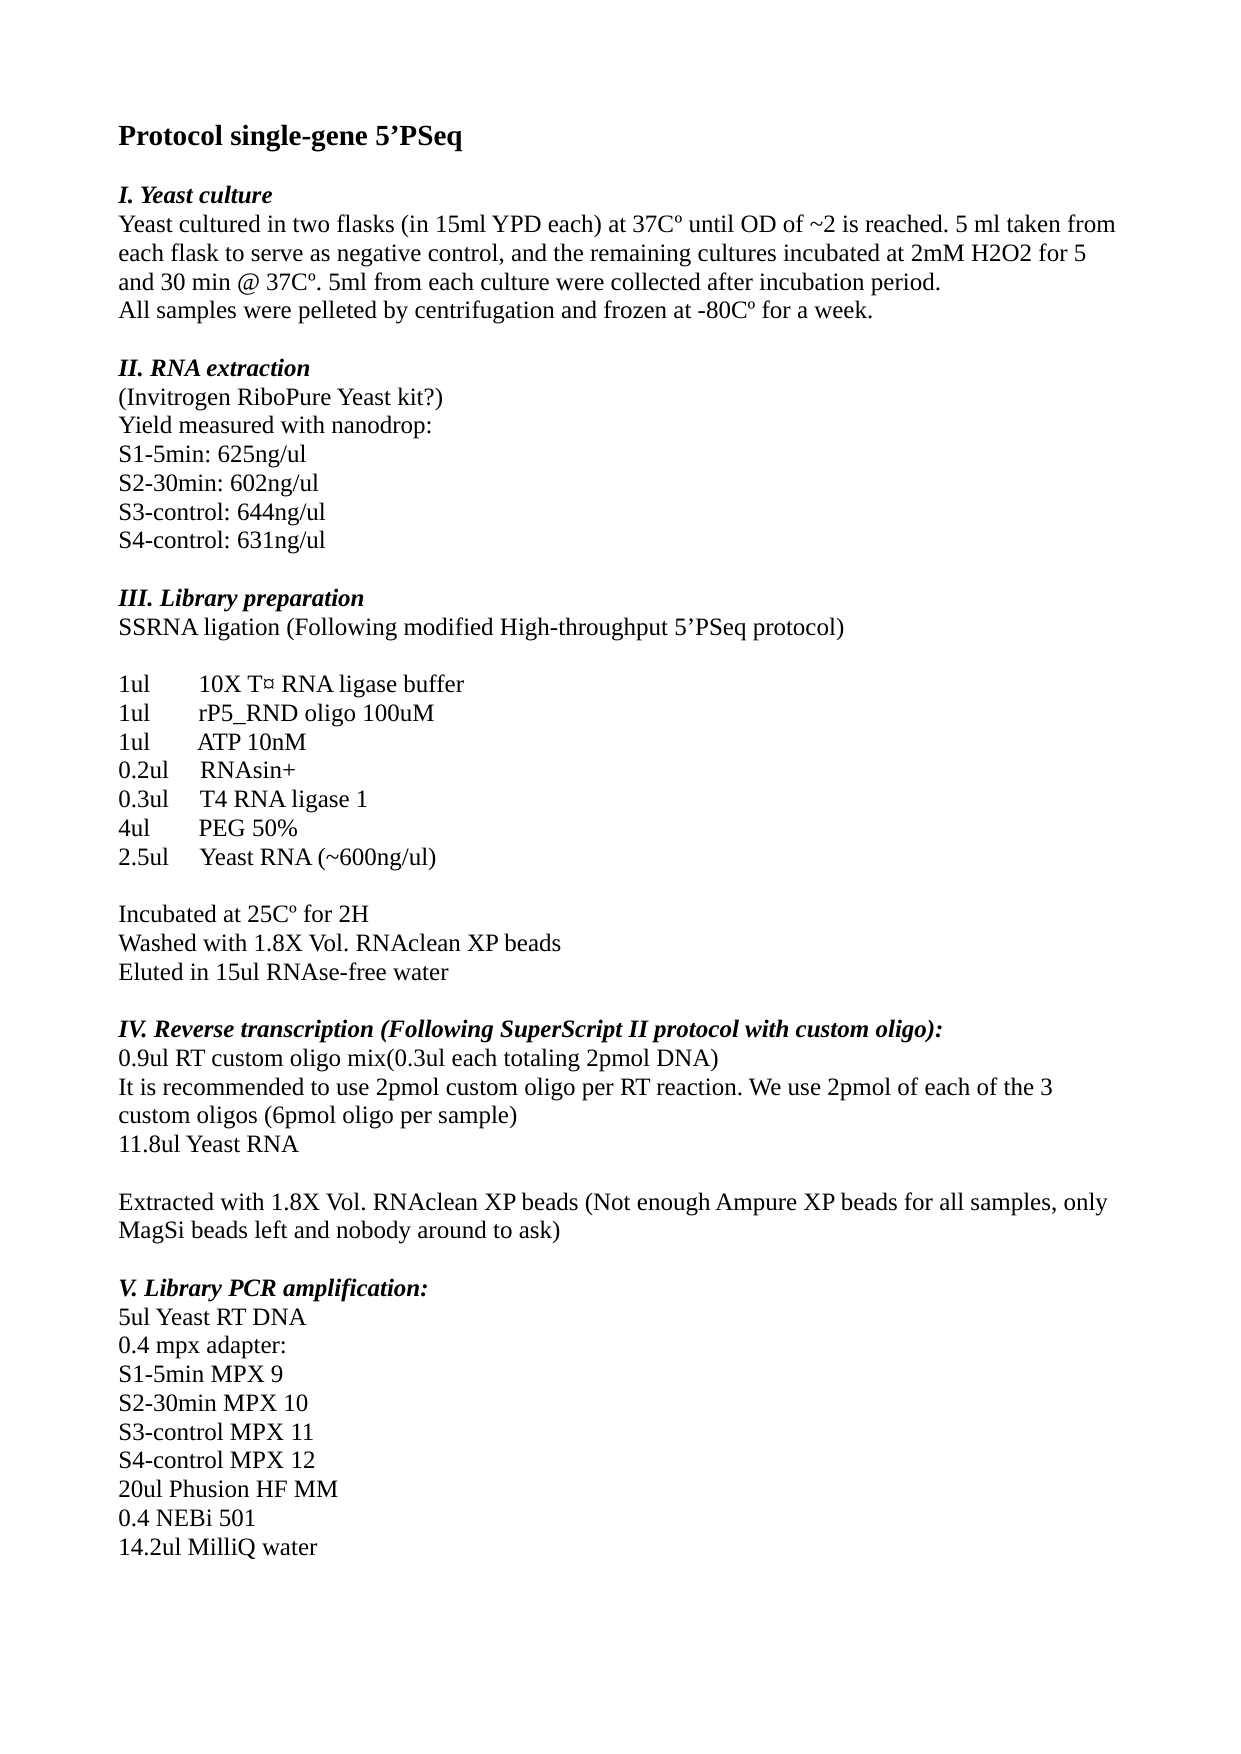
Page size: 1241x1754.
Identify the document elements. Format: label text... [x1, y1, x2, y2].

text 0.2ul RNAsin+ [118, 755, 1122, 784]
text IV. Reverse transcription (Following SuperScript II protocol with custom oligo): [118, 1014, 1122, 1043]
text 1ul rP5_RND oligo 100uM [118, 698, 1122, 727]
text (Invitrogen RiboPure Yeast kit?) [118, 382, 1122, 410]
text Yield measured with nanodrop: [118, 410, 1122, 439]
text S1-5min MPX 9 [118, 1359, 1122, 1388]
text 1ul ATP 10nM [118, 727, 1122, 755]
text 4ul PEG 50% [118, 813, 1122, 842]
text S2-30min: 602ng/ul [118, 468, 1122, 497]
text Eluted in 15ul RNAse-free water [118, 957, 1122, 985]
text S4-control: 631ng/ul [118, 525, 1122, 554]
text 2.5ul Yeast RNA (~600ng/ul) [118, 842, 1122, 870]
text 14.2ul MilliQ water [118, 1532, 1122, 1560]
text III. Library preparation [118, 583, 1122, 612]
text S2-30min MPX 10 [118, 1388, 1122, 1417]
text Washed with 1.8X Vol. RNAclean XP beads [118, 928, 1122, 957]
text I. Yeast culture [118, 180, 1122, 209]
text S1-5min: 625ng/ul [118, 439, 1122, 468]
text S4-control MPX 12 [118, 1445, 1122, 1474]
text Incubated at 25Cº for 2H [118, 899, 1122, 928]
text 5ul Yeast RT DNA [118, 1302, 1122, 1330]
text 1ul 10X T¤ RNA ligase buffer [118, 669, 1122, 698]
text II. RNA extraction [118, 353, 1122, 382]
text All samples were pelleted by centrifugation and frozen at -80Cº for a week. [118, 295, 1122, 324]
text 0.3ul T4 RNA ligase 1 [118, 784, 1122, 813]
text V. Library PCR amplification: [118, 1273, 1122, 1302]
text Extracted with 1.8X Vol. RNAclean XP beads (Not enough Ampure XP beads for all samples, only MagSi beads left and nobody around to ask) [118, 1187, 1122, 1244]
text 11.8ul Yeast RNA [118, 1129, 1122, 1158]
text 0.4 NEBi 501 [118, 1503, 1122, 1532]
text 0.4 mpx adapter: [118, 1330, 1122, 1359]
text SSRNA ligation (Following modified High-throughput 5’PSeq protocol) [118, 612, 1122, 640]
text Protocol single-gene 5’PSeq [118, 118, 1122, 152]
text S3-control MPX 11 [118, 1417, 1122, 1445]
text It is recommended to use 2pmol custom oligo per RT reaction. We use 2pmol of each of the 3 custom oligos (6pmol oligo per sample) [118, 1072, 1122, 1129]
text 0.9ul RT custom oligo mix(0.3ul each totaling 2pmol DNA) [118, 1043, 1122, 1072]
text Yeast cultured in two flasks (in 15ml YPD each) at 37Cº until OD of ~2 is reached. 5 ml taken from each flask to serve as negative control, and the remaining cultures incubated at 2mM H2O2 for 5 and 30 min @ 37Cº. 5ml from each culture were collected after incubation period. [118, 209, 1122, 295]
text 20ul Phusion HF MM [118, 1474, 1122, 1503]
text S3-control: 644ng/ul [118, 497, 1122, 525]
